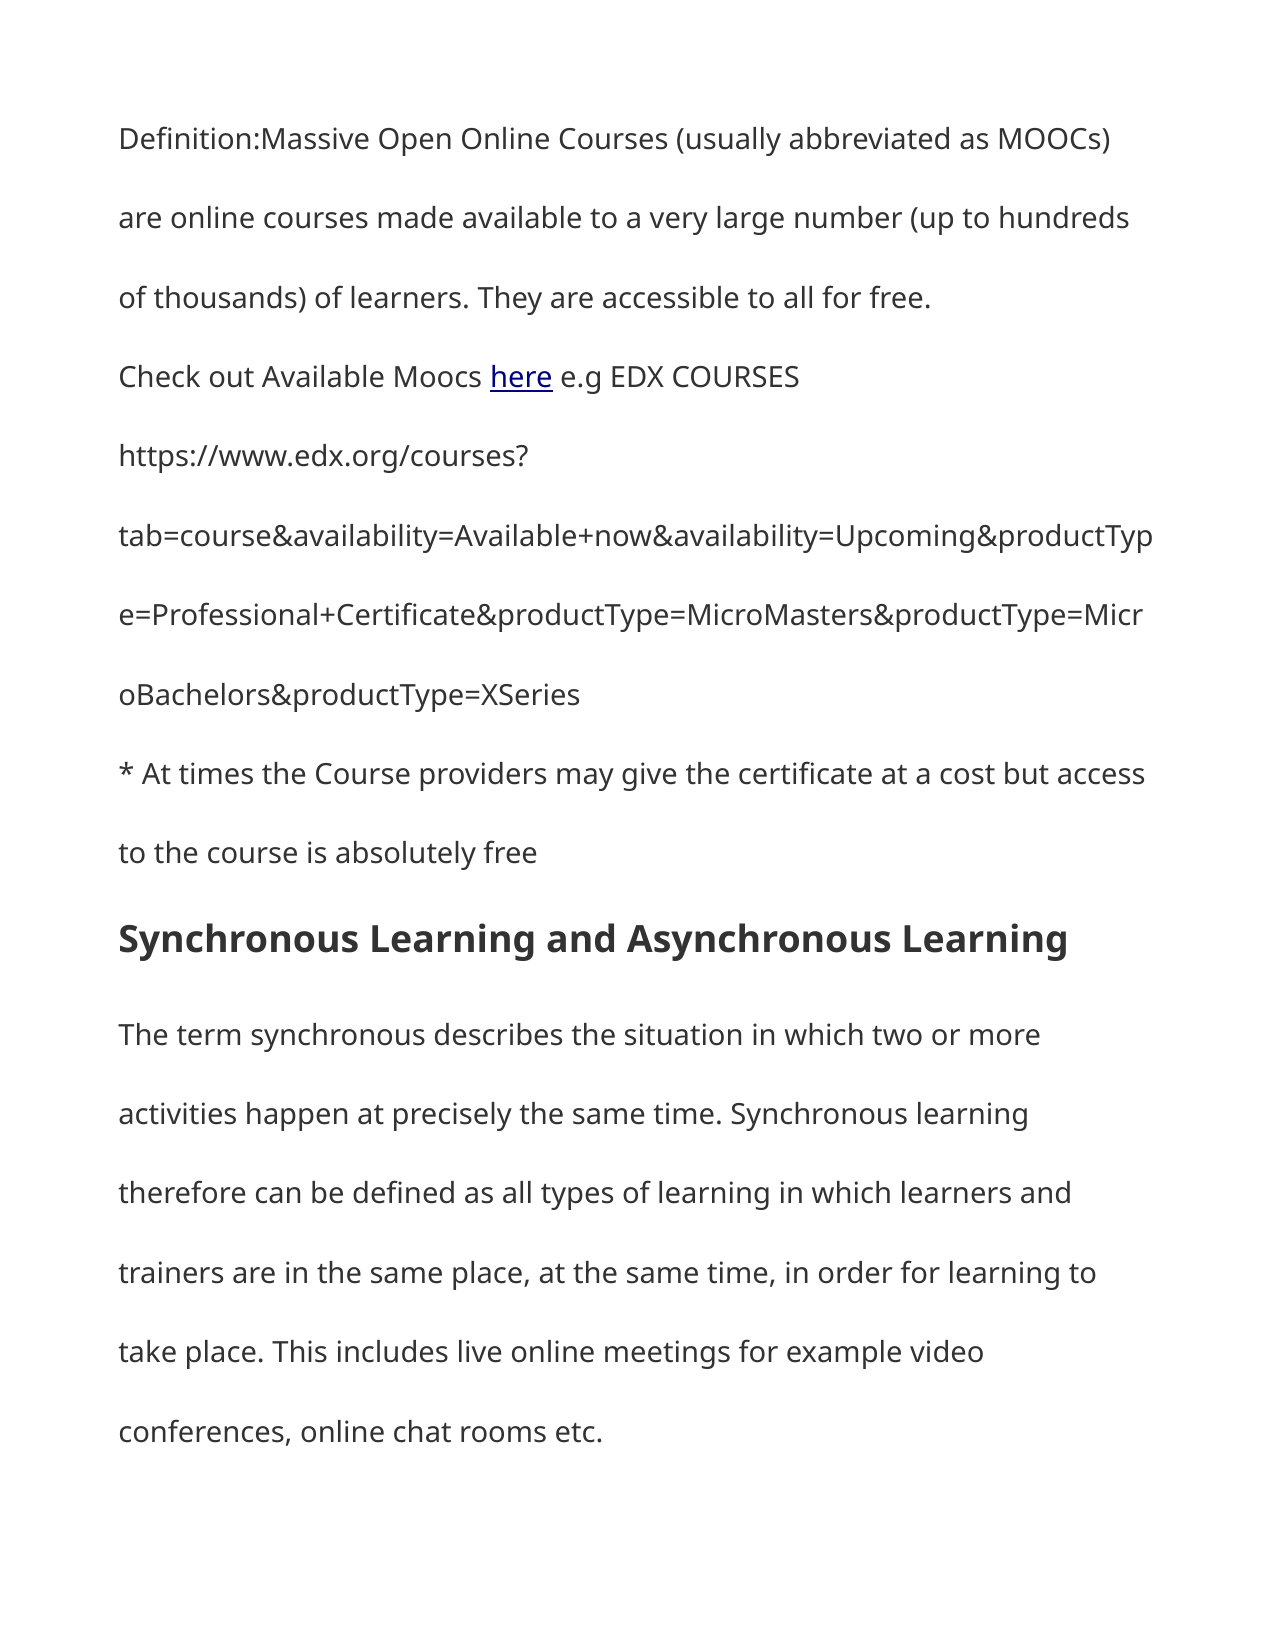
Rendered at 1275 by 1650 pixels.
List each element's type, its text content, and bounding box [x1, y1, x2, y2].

subtitle Definition:Massive Open Online Courses (usually abbreviated as MOOCs) are online courses made available to a very large number (up to hundreds of thousands) of learners. They are accessible to all for free. [118, 118, 1157, 317]
subtitle The term synchronous describes the situation in which two or more activities happen at precisely the same time. Synchronous learning therefore can be defined as all types of learning in which learners and trainers are in the same place, at the same time, in order for learning to take place. This includes live online meetings for example video conferences, online chat rooms etc. [118, 1014, 1157, 1451]
subtitle Check out Available Moocs here e.g EDX COURSES https://www.edx.org/courses?tab=course&availability=Available+now&availability=Upcoming&productType=Professional+Certificate&productType=MicroMasters&productType=MicroBachelors&productType=XSeries [118, 356, 1157, 713]
subtitle * At times the Course providers may give the certificate at a cost but access to the course is absolutely free [118, 753, 1157, 872]
subtitle Synchronous Learning and Asynchronous Learning [118, 912, 1157, 963]
